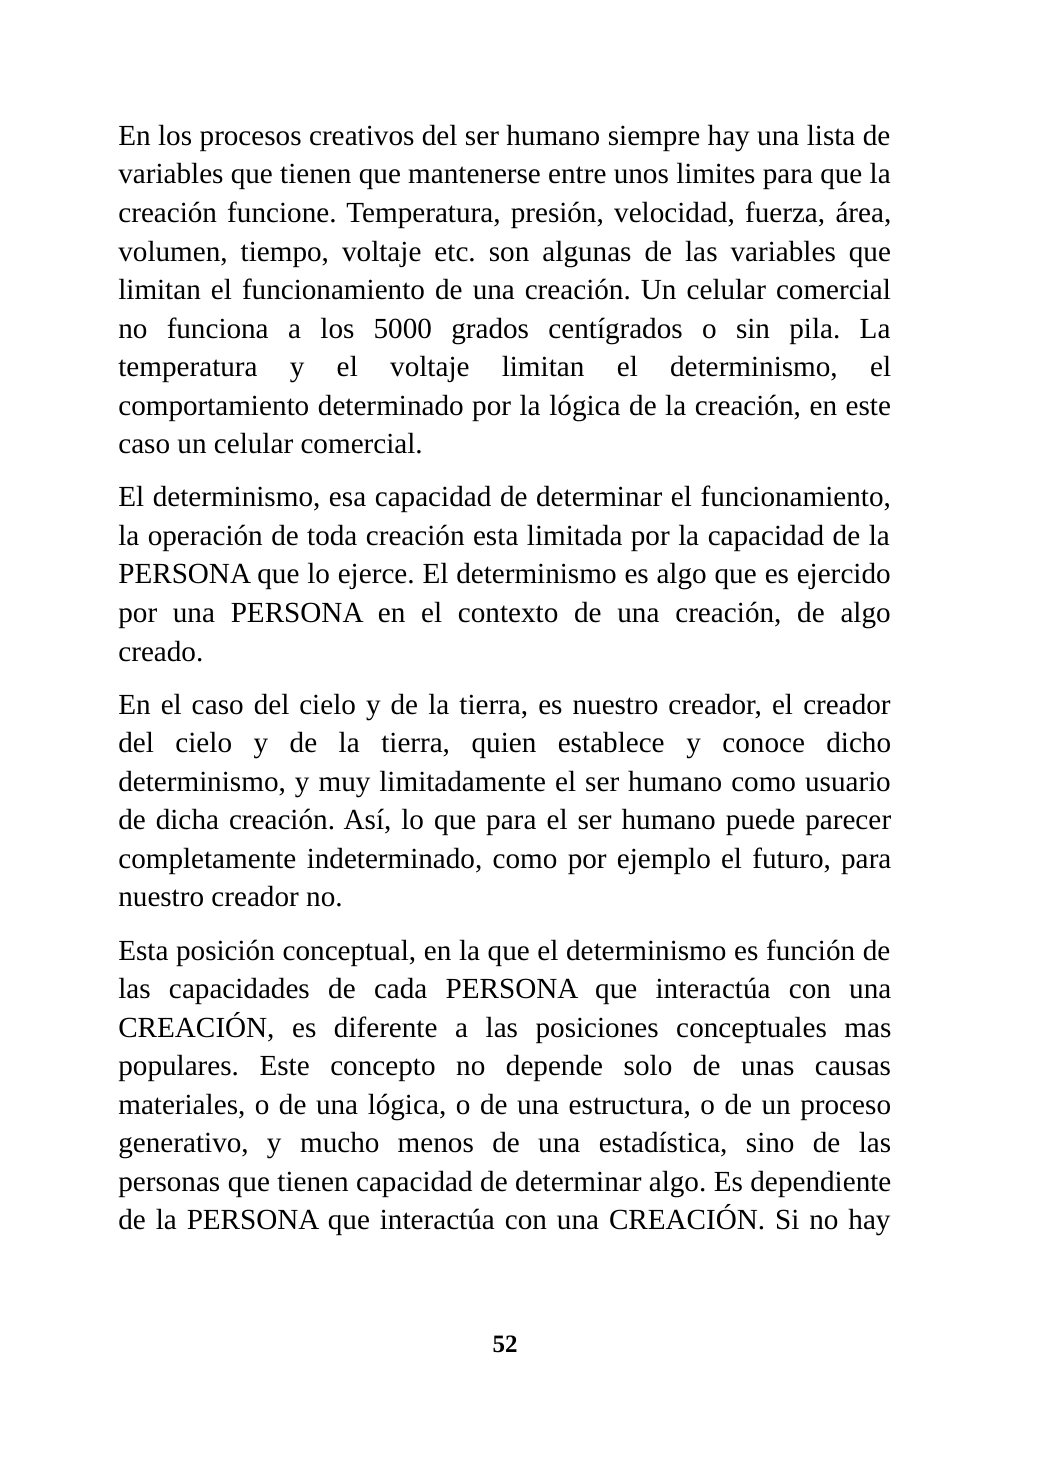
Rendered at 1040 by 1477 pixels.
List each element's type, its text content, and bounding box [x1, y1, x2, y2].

text En los procesos creativos del ser humano siempre hay una lista de variables que tienen que mantenerse entre unos limites para que la creación funcione. Temperatura, presión, velocidad, fuerza, área, volumen, tiempo, voltaje etc. son algunas de las variables que limitan el funcionamiento de una creación. Un celular comercial no funciona a los 5000 grados centígrados o sin pila. La temperatura y el voltaje limitan el determinismo, el comportamiento determinado por la lógica de la creación, en este caso un celular comercial. [118, 118, 892, 460]
text El determinismo, esa capacidad de determinar el funcionamiento, la operación de toda creación esta limitada por la capacidad de la PERSONA que lo ejerce. El determinismo es algo que es ejercido por una PERSONA en el contexto de una creación, de algo creado. [118, 479, 892, 667]
text Esta posición conceptual, en la que el determinismo es función de las capacidades de cada PERSONA que interactúa con una CREACIÓN, es diferente a las posiciones conceptuales mas populares. Este concepto no depende solo de unas causas materiales, o de una lógica, o de una estructura, o de un proceso generativo, y mucho menos de una estadística, sino de las personas que tienen capacidad de determinar algo. Es dependiente de la PERSONA que interactúa con una CREACIÓN. Si no hay [118, 933, 892, 1236]
text En el caso del cielo y de la tierra, es nuestro creador, el creador del cielo y de la tierra, quien establece y conoce dicho determinismo, y muy limitadamente el ser humano como usuario de dicha creación. Así, lo que para el ser humano puede parecer completamente indeterminado, como por ejemplo el futuro, para nuestro creador no. [118, 687, 892, 913]
